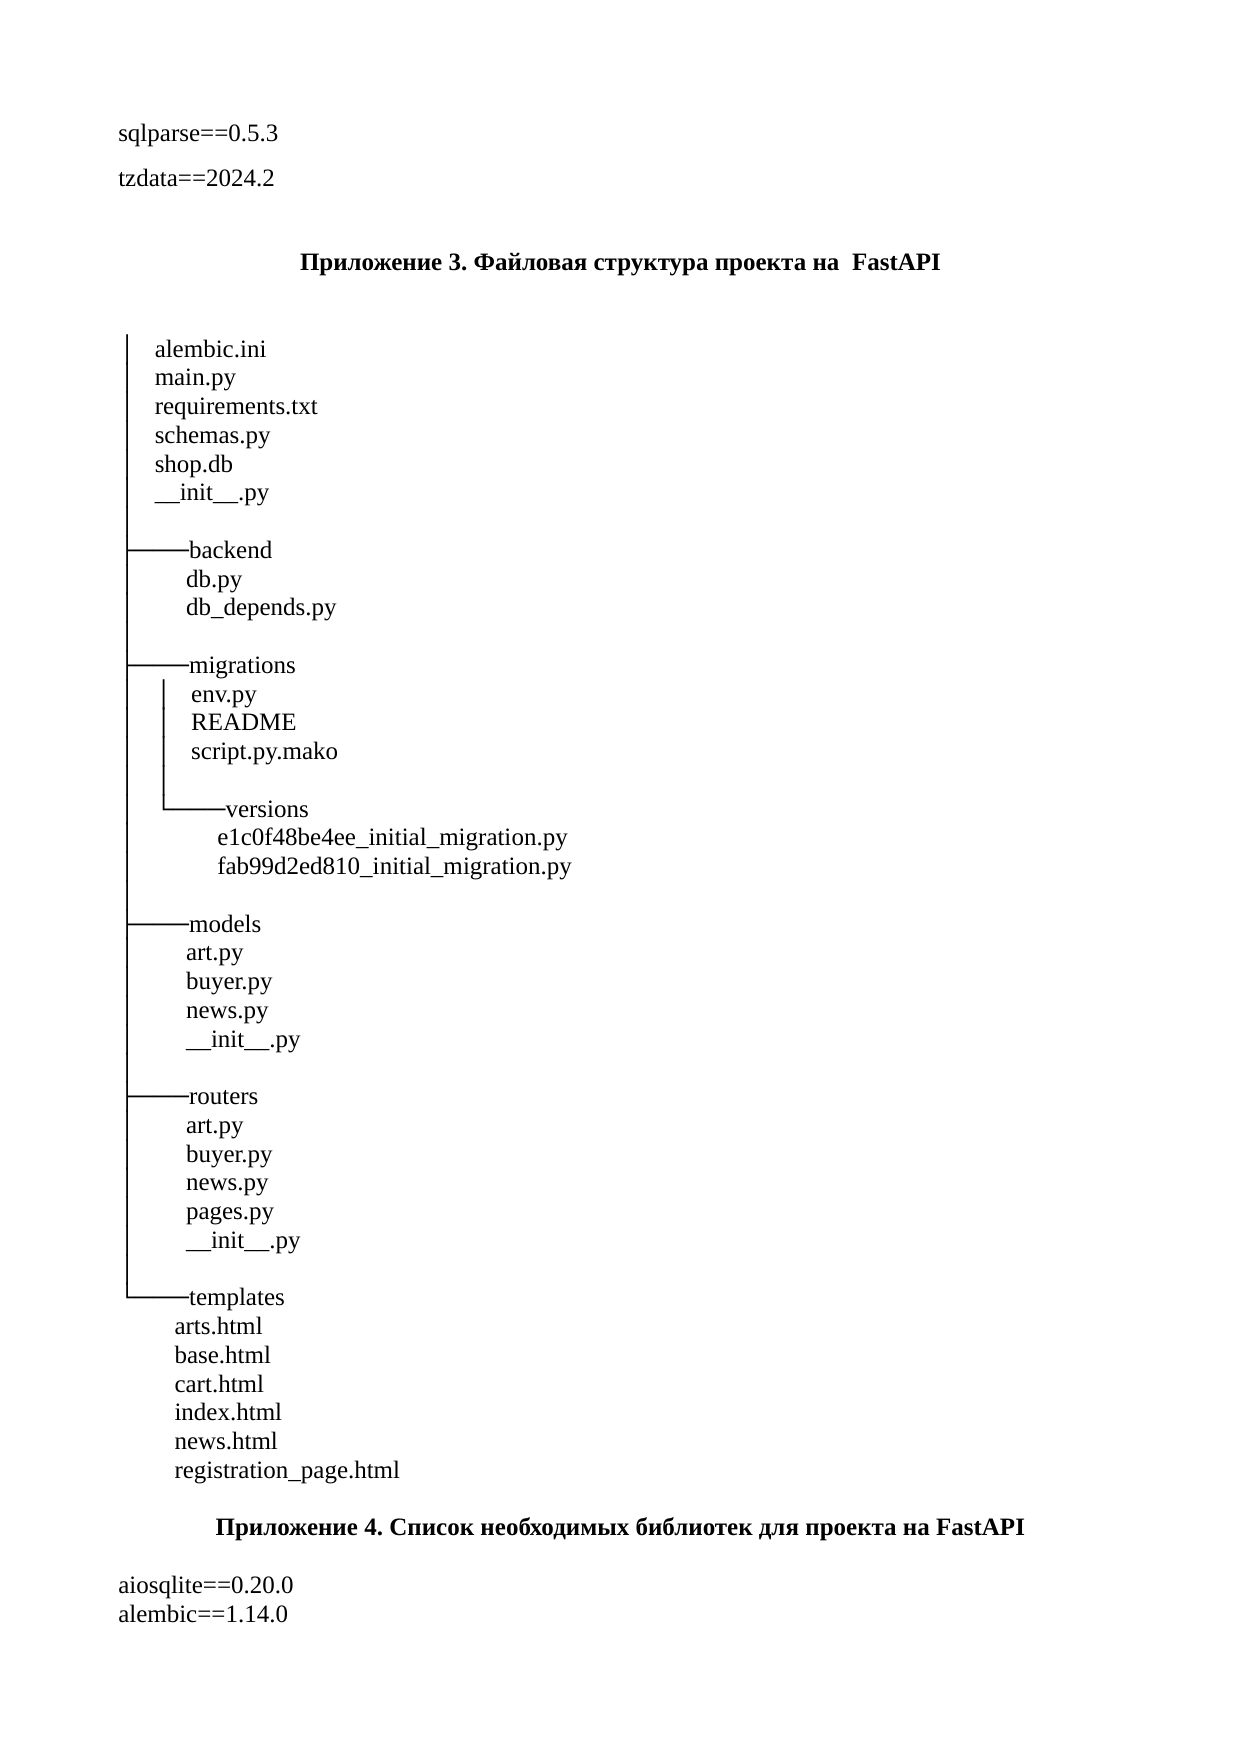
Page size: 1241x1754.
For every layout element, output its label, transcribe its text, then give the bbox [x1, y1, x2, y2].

text │ [128, 1254, 1122, 1282]
text Приложение 3. Файловая структура проекта на FastAPI [118, 247, 1122, 276]
text │ [118, 1052, 126, 1081]
text ├───routers [128, 1081, 1122, 1110]
text aiosqlite==0.20.0 [118, 1570, 1122, 1599]
text │ main.py [118, 362, 126, 391]
text │ db_depends.py [128, 592, 1122, 621]
text │ __init__.py [128, 1225, 1122, 1254]
text │ shop.db [128, 449, 1122, 477]
text cart.html [118, 1369, 1122, 1397]
text │ │ [118, 765, 126, 794]
text │ requirements.txt [128, 391, 1122, 420]
text │ art.py [128, 1110, 1122, 1139]
text │ │ env.py [164, 679, 1122, 707]
text │ __init__.py [128, 1024, 1122, 1052]
text │ buyer.py [118, 966, 126, 995]
text │ └───versions [128, 794, 1122, 822]
text registration_page.html [118, 1455, 1122, 1484]
text │ __init__.py [128, 477, 1122, 506]
text ├───models [118, 909, 126, 937]
text │ │ [128, 765, 162, 794]
text │ [128, 880, 1122, 909]
text tzdata==2024.2 [118, 163, 1122, 192]
text │ db.py [128, 564, 1122, 592]
text └───templates [118, 1282, 1122, 1311]
text │ buyer.py [128, 966, 1122, 995]
text arts.html [118, 1311, 1122, 1340]
text ├───backend [118, 535, 126, 564]
text │ pages.py [128, 1196, 1122, 1225]
text │ [118, 1254, 126, 1282]
text ├───migrations [128, 650, 1122, 679]
text ├───backend [128, 535, 1122, 564]
text │ │ script.py.mako [128, 736, 162, 765]
text │ │ [164, 765, 1122, 794]
text │ db.py [118, 564, 126, 592]
text │ main.py [128, 362, 1122, 391]
text │ [128, 621, 1122, 650]
text alembic==1.14.0 [118, 1599, 1122, 1627]
text │ art.py [118, 937, 126, 966]
text │ │ README [128, 707, 162, 736]
text │ pages.py [118, 1196, 126, 1225]
text │ │ script.py.mako [164, 736, 1122, 765]
text │ e1c0f48be4ee_initial_migration.py [128, 822, 1122, 851]
text Приложение 4. Список необходимых библиотек для проекта на FastAPI [118, 1512, 1122, 1541]
text sqlparse==0.5.3 [118, 118, 1122, 147]
text │ shop.db [118, 449, 126, 477]
text │ │ env.py [118, 679, 126, 707]
text │ buyer.py [118, 1139, 126, 1167]
text │ [128, 1052, 1122, 1081]
text │ │ env.py [128, 679, 162, 707]
text ├───models [128, 909, 1122, 937]
text │ [118, 621, 126, 650]
text │ news.py [128, 995, 1122, 1024]
text ├───routers [118, 1081, 126, 1110]
text │ │ README [164, 707, 1122, 736]
text │ [118, 880, 126, 909]
text index.html [118, 1397, 1122, 1426]
text │ │ README [118, 707, 126, 736]
text │ schemas.py [128, 420, 1122, 449]
text news.html [118, 1426, 1122, 1455]
text │ news.py [128, 1167, 1122, 1196]
text │ [118, 506, 126, 535]
text │ news.py [118, 1167, 126, 1196]
text │ alembic.ini [128, 334, 1122, 362]
text │ buyer.py [128, 1139, 1122, 1167]
text │ fab99d2ed810_initial_migration.py [128, 851, 1122, 880]
text │ news.py [118, 995, 126, 1024]
text │ art.py [128, 937, 1122, 966]
text │ art.py [118, 1110, 126, 1139]
text │ [128, 506, 1122, 535]
text base.html [118, 1340, 1122, 1369]
